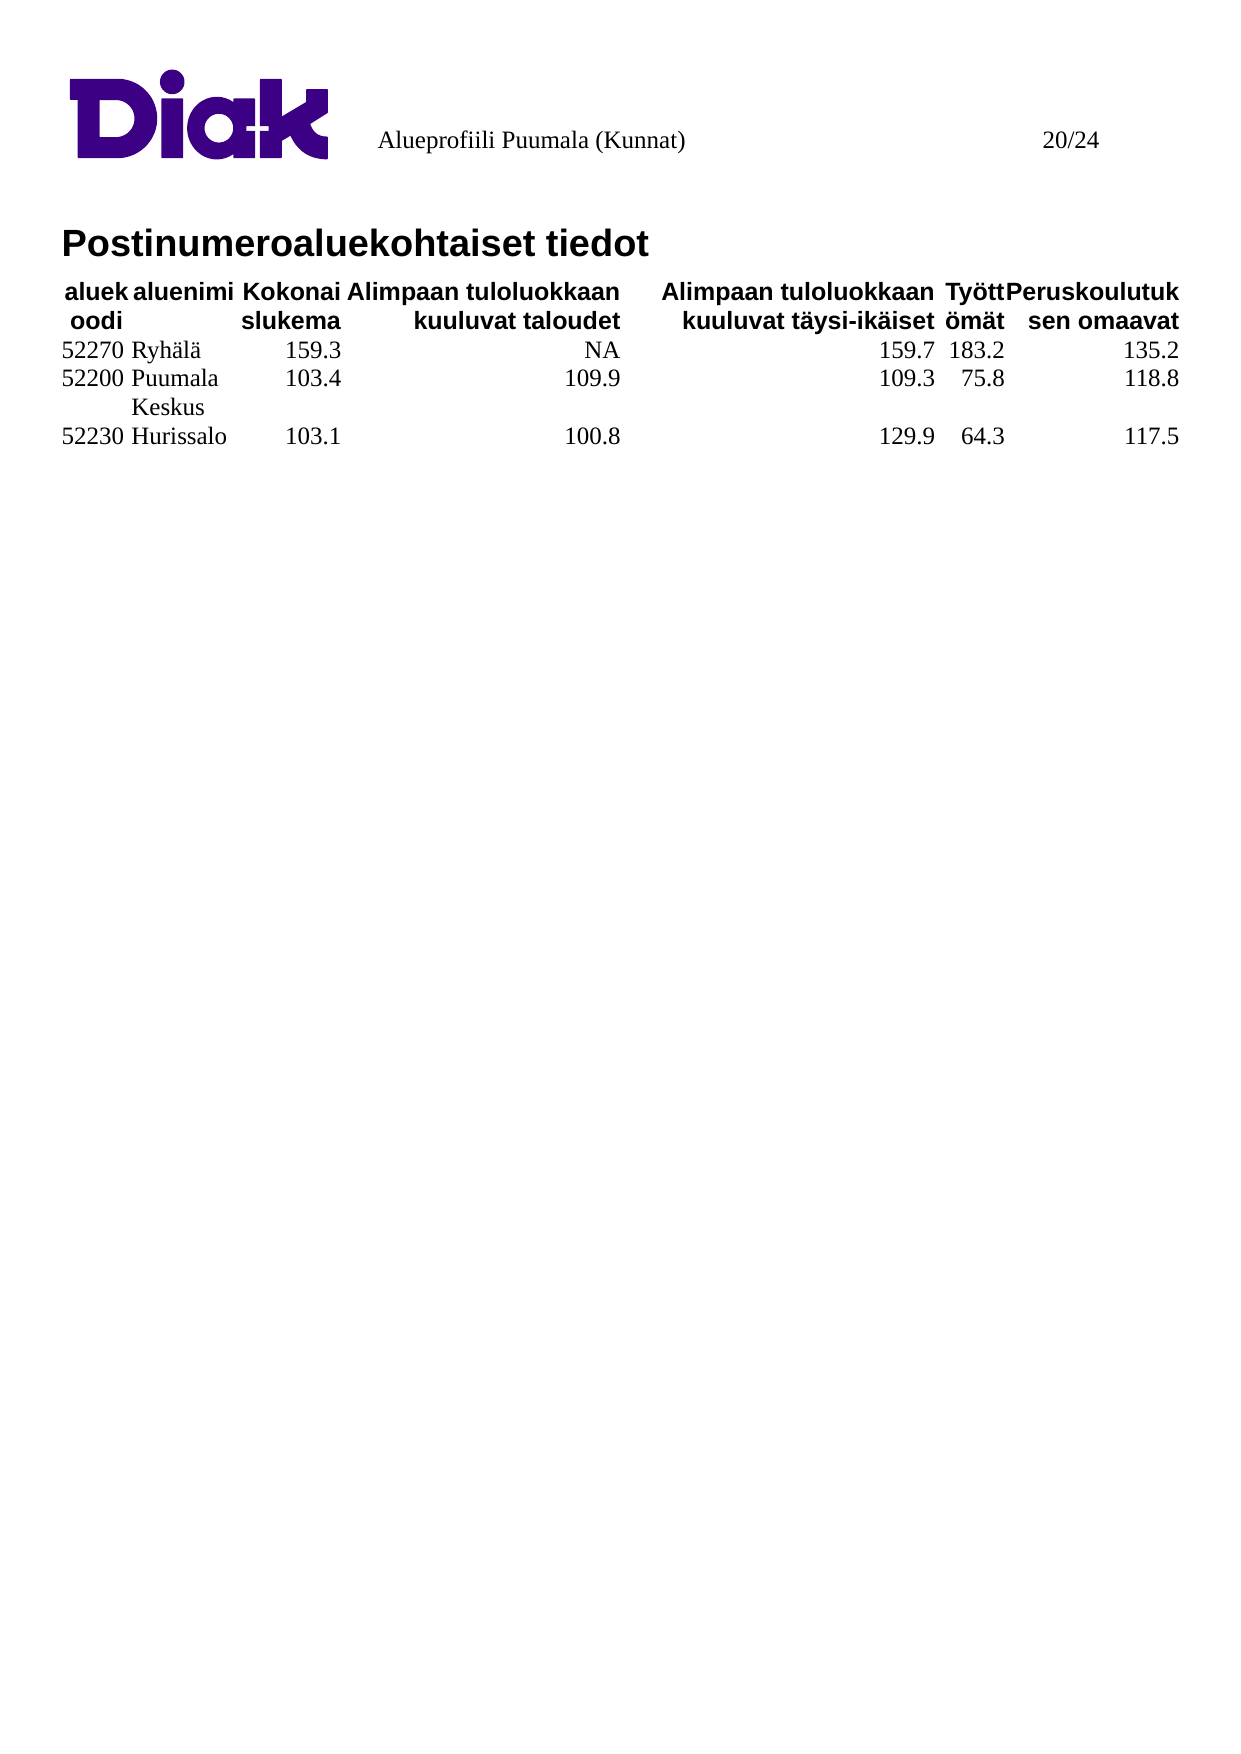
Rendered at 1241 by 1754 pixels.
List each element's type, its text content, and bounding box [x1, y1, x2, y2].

table_cell Ryhälä [131, 335, 236, 363]
subtitle Postinumeroaluekohtaiset tiedot [61, 221, 1179, 265]
table_cell 159.3 [236, 335, 341, 363]
table_cell 118.8 [1004, 364, 1179, 421]
table_cell 159.7 [620, 335, 934, 363]
table_header aluekoodi [61, 277, 131, 335]
table_header Alimpaan tuloluokkaan kuuluvat taloudet [341, 277, 620, 335]
table_cell 64.3 [935, 421, 1004, 450]
table_cell 100.8 [341, 421, 620, 450]
table_header Työttömät [935, 277, 1004, 335]
table_cell 183.2 [935, 335, 1004, 363]
table_cell 135.2 [1004, 335, 1179, 363]
table_cell Puumala Keskus [131, 364, 236, 421]
table_header Kokonaislukema [236, 277, 341, 335]
table_cell 103.4 [236, 364, 341, 421]
table_cell 52200 [61, 364, 131, 421]
table_header Peruskoulutuksen omaavat [1004, 277, 1179, 335]
table_header aluenimi [131, 277, 236, 335]
table_cell 52230 [61, 421, 131, 450]
table_header Alimpaan tuloluokkaan kuuluvat täysi-ikäiset [620, 277, 934, 335]
table_cell 75.8 [935, 364, 1004, 421]
table_cell NA [341, 335, 620, 363]
table_cell 52270 [61, 335, 131, 363]
table_cell Hurissalo [131, 421, 236, 450]
table_cell 109.3 [620, 364, 934, 421]
table_cell 129.9 [620, 421, 934, 450]
table_cell 109.9 [341, 364, 620, 421]
table_cell 117.5 [1004, 421, 1179, 450]
table_cell 103.1 [236, 421, 341, 450]
